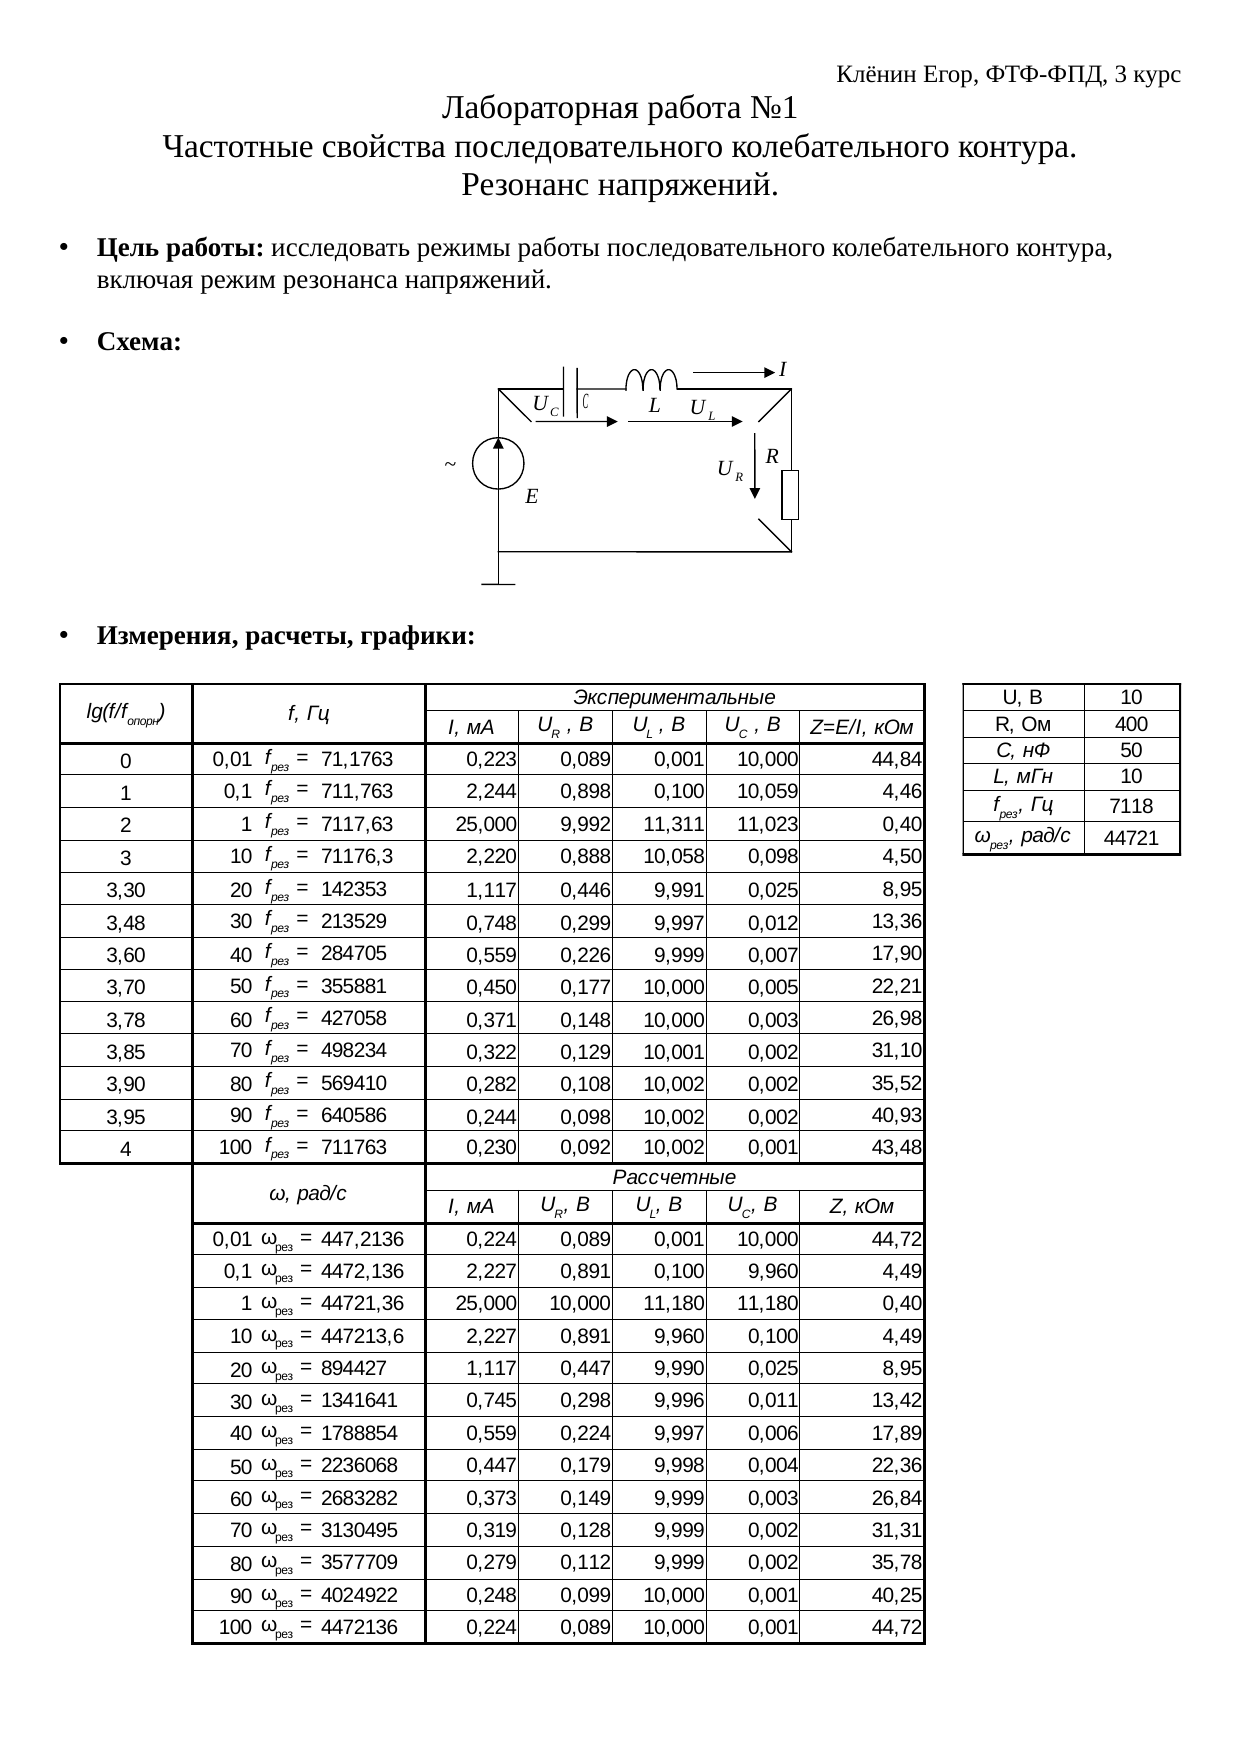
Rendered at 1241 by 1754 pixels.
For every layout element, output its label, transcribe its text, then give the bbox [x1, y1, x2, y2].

list Схема: [59, 325, 1181, 356]
text Резонанс напряжений. [59, 164, 1181, 203]
text Частотные свойства последовательного колебательного контура. [59, 126, 1181, 164]
list Цель работы: исследовать режимы работы последовательного колебательного контура, включая режим резонанса напряжений. [59, 232, 1181, 294]
text Лабораторная работа №1 [59, 88, 1181, 126]
list Измерения, расчеты, графики: [59, 619, 1181, 650]
text Клёнин Егор, ФТФ-ФПД, 3 курс [59, 59, 1181, 88]
